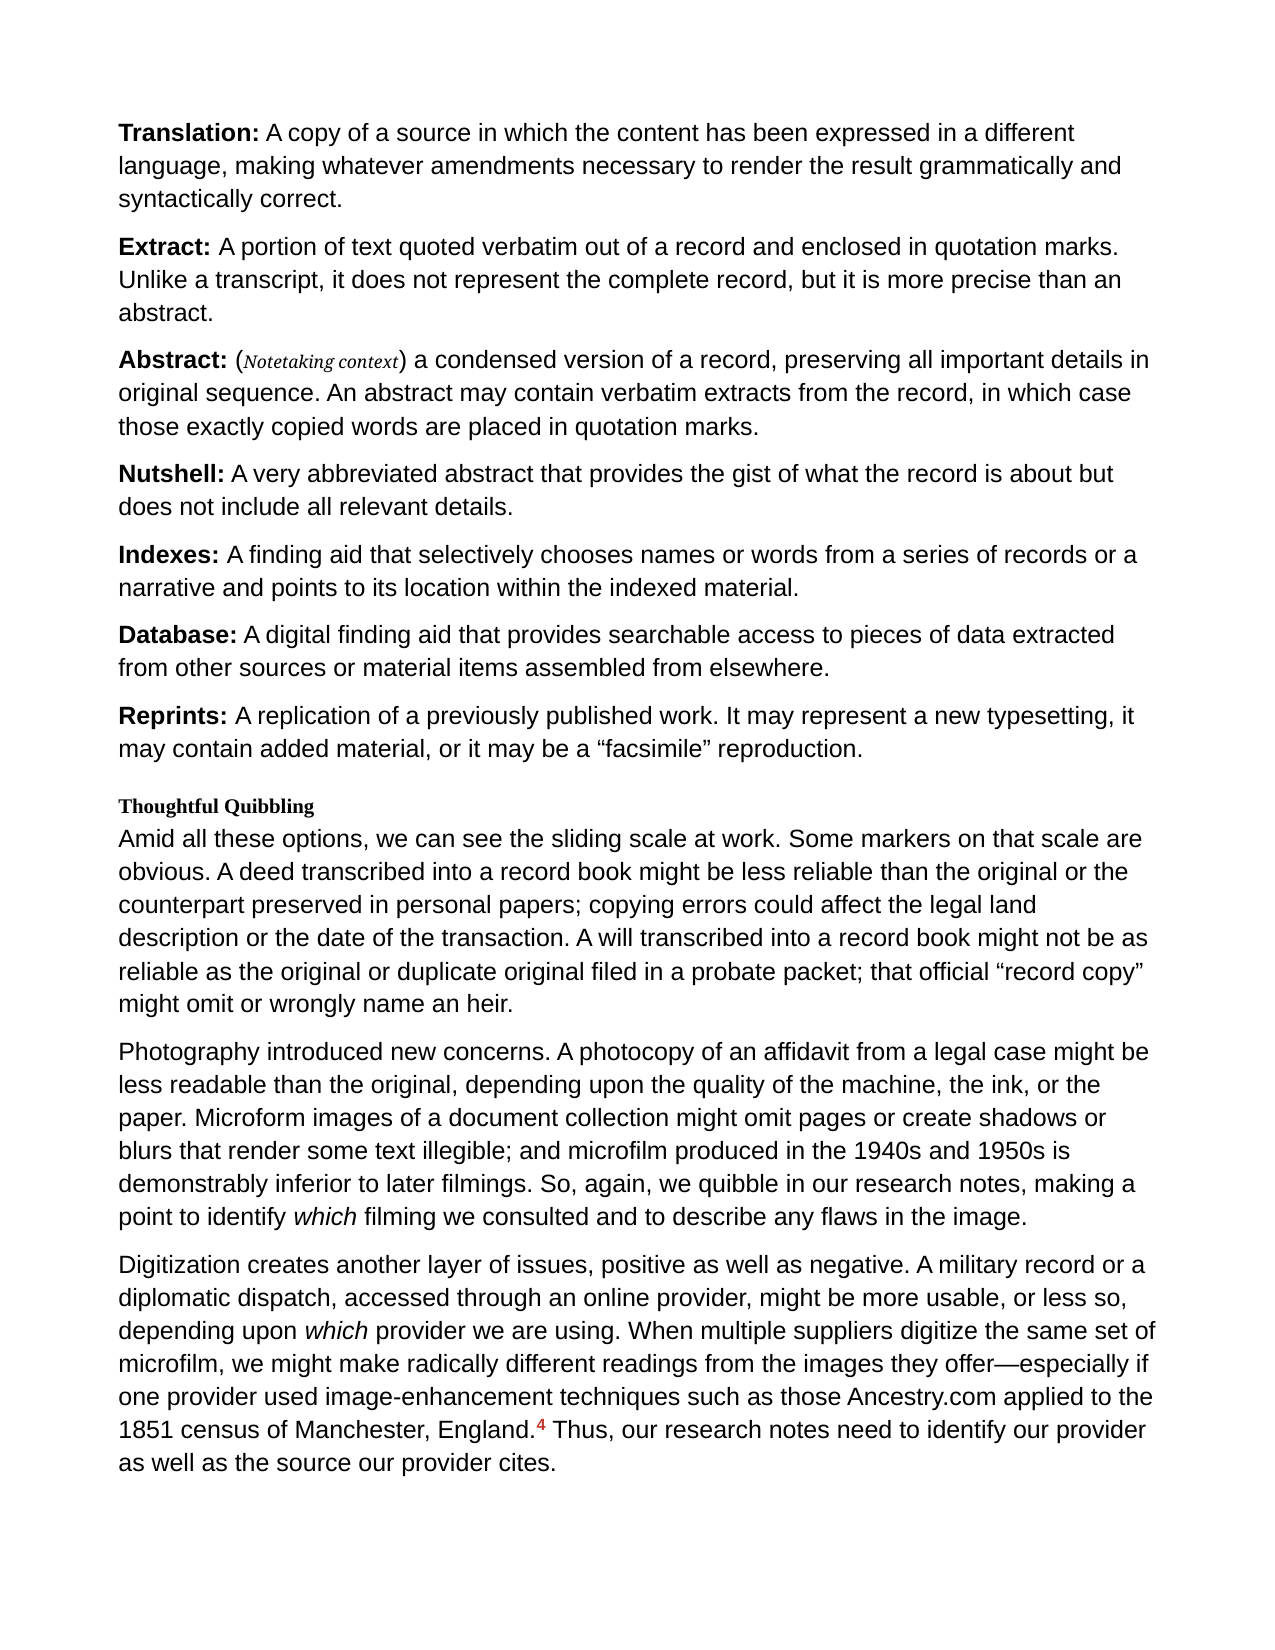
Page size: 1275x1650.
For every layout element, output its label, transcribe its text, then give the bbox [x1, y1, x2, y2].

text Database: A digital finding aid that provides searchable access to pieces of data extracted from other sources or material items assembled from elsewhere. [118, 620, 1157, 682]
text Nutshell: A very abbreviated abstract that provides the gist of what the record is about but does not include all relevant details. [118, 459, 1157, 521]
text Indexes: A finding aid that selectively chooses names or words from a series of records or a narrative and points to its location within the indexed material. [118, 540, 1157, 601]
text Amid all these options, we can see the sliding scale at work. Some markers on that scale are obvious. A deed transcribed into a record book might be less reliable than the original or the counterpart preserved in personal papers; copying errors could affect the legal land description or the date of the transaction. A will transcribed into a record book might not be as reliable as the original or duplicate original filed in a probate packet; that official “record copy” might omit or wrongly name an heir. [118, 824, 1157, 1018]
text Translation: A copy of a source in which the content has been expressed in a different language, making whatever amendments necessary to render the result grammatically and syntactically correct. [118, 118, 1157, 213]
text Photography introduced new concerns. A photocopy of an affidavit from a legal case might be less readable than the original, depending upon the quality of the machine, the ink, or the paper. Microform images of a document collection might omit pages or create shadows or blurs that render some text illegible; and microfilm produced in the 1940s and 1950s is demonstrably inferior to later filmings. So, again, we quibble in our research notes, making a point to identify which filming we consulted and to describe any flaws in the image. [118, 1037, 1157, 1231]
text Reprints: A replication of a previously published work. It may represent a new typesetting, it may contain added material, or it may be a “facsimile” reproduction. [118, 701, 1157, 763]
subtitle Thoughtful Quibbling [118, 794, 1157, 818]
text Abstract: (Notetaking context) a condensed version of a record, preserving all important details in original sequence. An abstract may contain verbatim extracts from the record, in which case those exactly copied words are placed in quotation marks. [118, 345, 1157, 440]
text Digitization creates another layer of issues, positive as well as negative. A military record or a diplomatic dispatch, accessed through an online provider, might be more usable, or less so, depending upon which provider we are using. When multiple suppliers digitize the same set of microfilm, we might make radically different readings from the images they offer—especially if one provider used image-enhancement techniques such as those Ancestry.com applied to the 1851 census of Manchester, England.4 Thus, our research notes need to identify our provider as well as the source our provider cites. [118, 1250, 1157, 1477]
text Extract: A portion of text quoted verbatim out of a record and enclosed in quotation marks. Unlike a transcript, it does not represent the complete record, but it is more precise than an abstract. [118, 232, 1157, 327]
